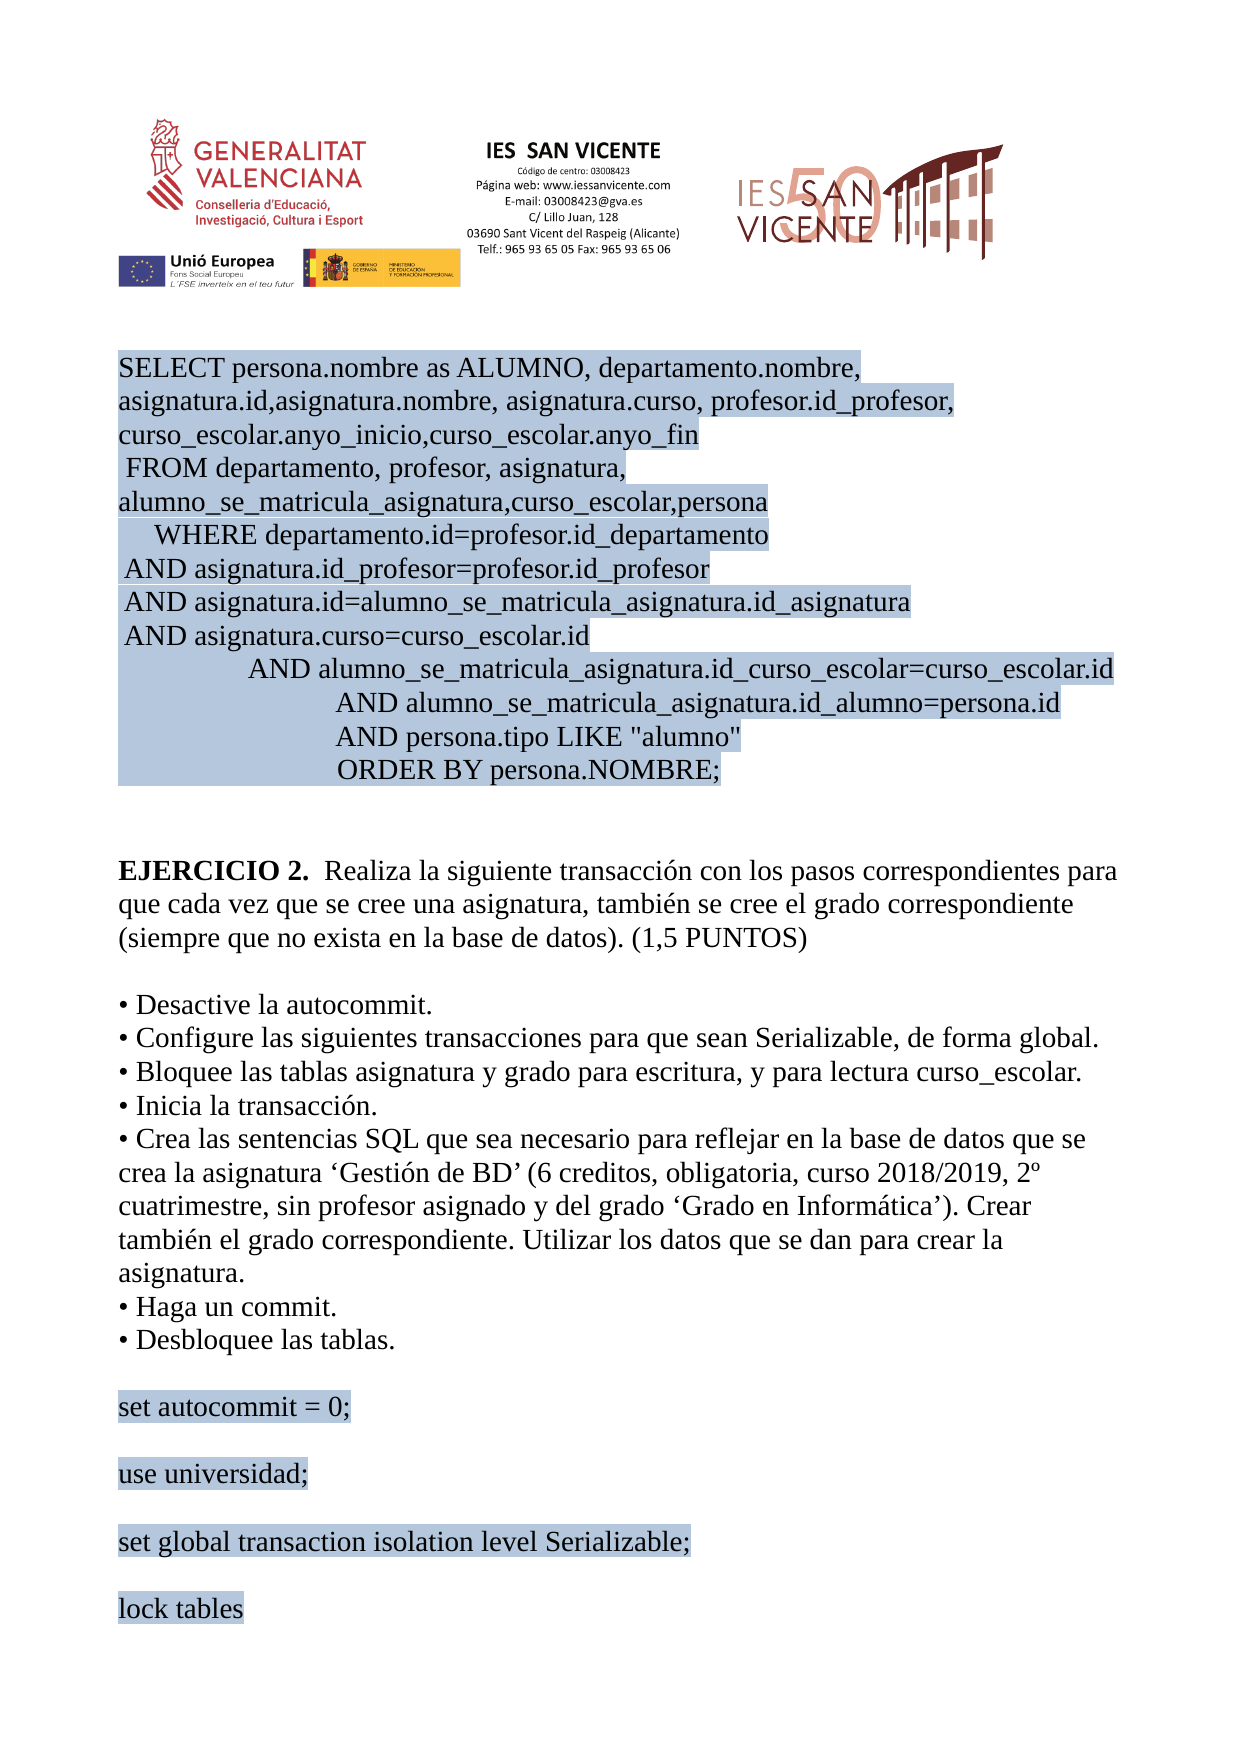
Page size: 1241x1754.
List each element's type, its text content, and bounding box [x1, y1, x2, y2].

text • Inicia la transacción. [118, 1088, 1122, 1121]
text set autocommit = 0; [118, 1389, 1122, 1423]
text • Configure las siguientes transacciones para que sean Serializable, de forma global. [118, 1021, 1122, 1054]
text AND alumno_se_matricula_asignatura.id_curso_escolar=curso_escolar.id [118, 652, 1122, 685]
text EJERCICIO 2. Realiza la siguiente transacción con los pasos correspondientes para que cada vez que se cree una asignatura, también se cree el grado correspondiente (siempre que no exista en la base de datos). (1,5 PUNTOS) [118, 853, 1122, 953]
text AND persona.tipo LIKE "alumno" [118, 719, 1122, 752]
text AND asignatura.id_profesor=profesor.id_profesor [118, 551, 1122, 584]
text • Bloquee las tablas asignatura y grado para escritura, y para lectura curso_escolar. [118, 1054, 1122, 1088]
text SELECT persona.nombre as ALUMNO, departamento.nombre, asignatura.id,asignatura.nombre, asignatura.curso, profesor.id_profesor, curso_escolar.anyo_inicio,curso_escolar.anyo_fin [118, 350, 1122, 450]
text FROM departamento, profesor, asignatura, alumno_se_matricula_asignatura,curso_escolar,persona [118, 450, 1122, 517]
text • Crea las sentencias SQL que sea necesario para reflejar en la base de datos que se crea la asignatura ‘Gestión de BD’ (6 creditos, obligatoria, curso 2018/2019, 2º cuatrimestre, sin profesor asignado y del grado ‘Grado en Informática’). Crear también el grado correspondiente. Utilizar los datos que se dan para crear la asignatura. [118, 1121, 1122, 1289]
text • Haga un commit. [118, 1289, 1122, 1322]
text WHERE departamento.id=profesor.id_departamento [118, 517, 1122, 551]
text • Desactive la autocommit. [118, 987, 1122, 1021]
text AND alumno_se_matricula_asignatura.id_alumno=persona.id [118, 685, 1122, 719]
text ORDER BY persona.NOMBRE; [118, 752, 1122, 786]
text • Desbloquee las tablas. [118, 1322, 1122, 1356]
text AND asignatura.id=alumno_se_matricula_asignatura.id_asignatura [118, 584, 1122, 618]
text set global transaction isolation level Serializable; [118, 1524, 1122, 1557]
text use universidad; [118, 1457, 1122, 1490]
picture [118, 118, 679, 287]
text lock tables [118, 1591, 1122, 1624]
text AND asignatura.curso=curso_escolar.id [118, 618, 1122, 652]
